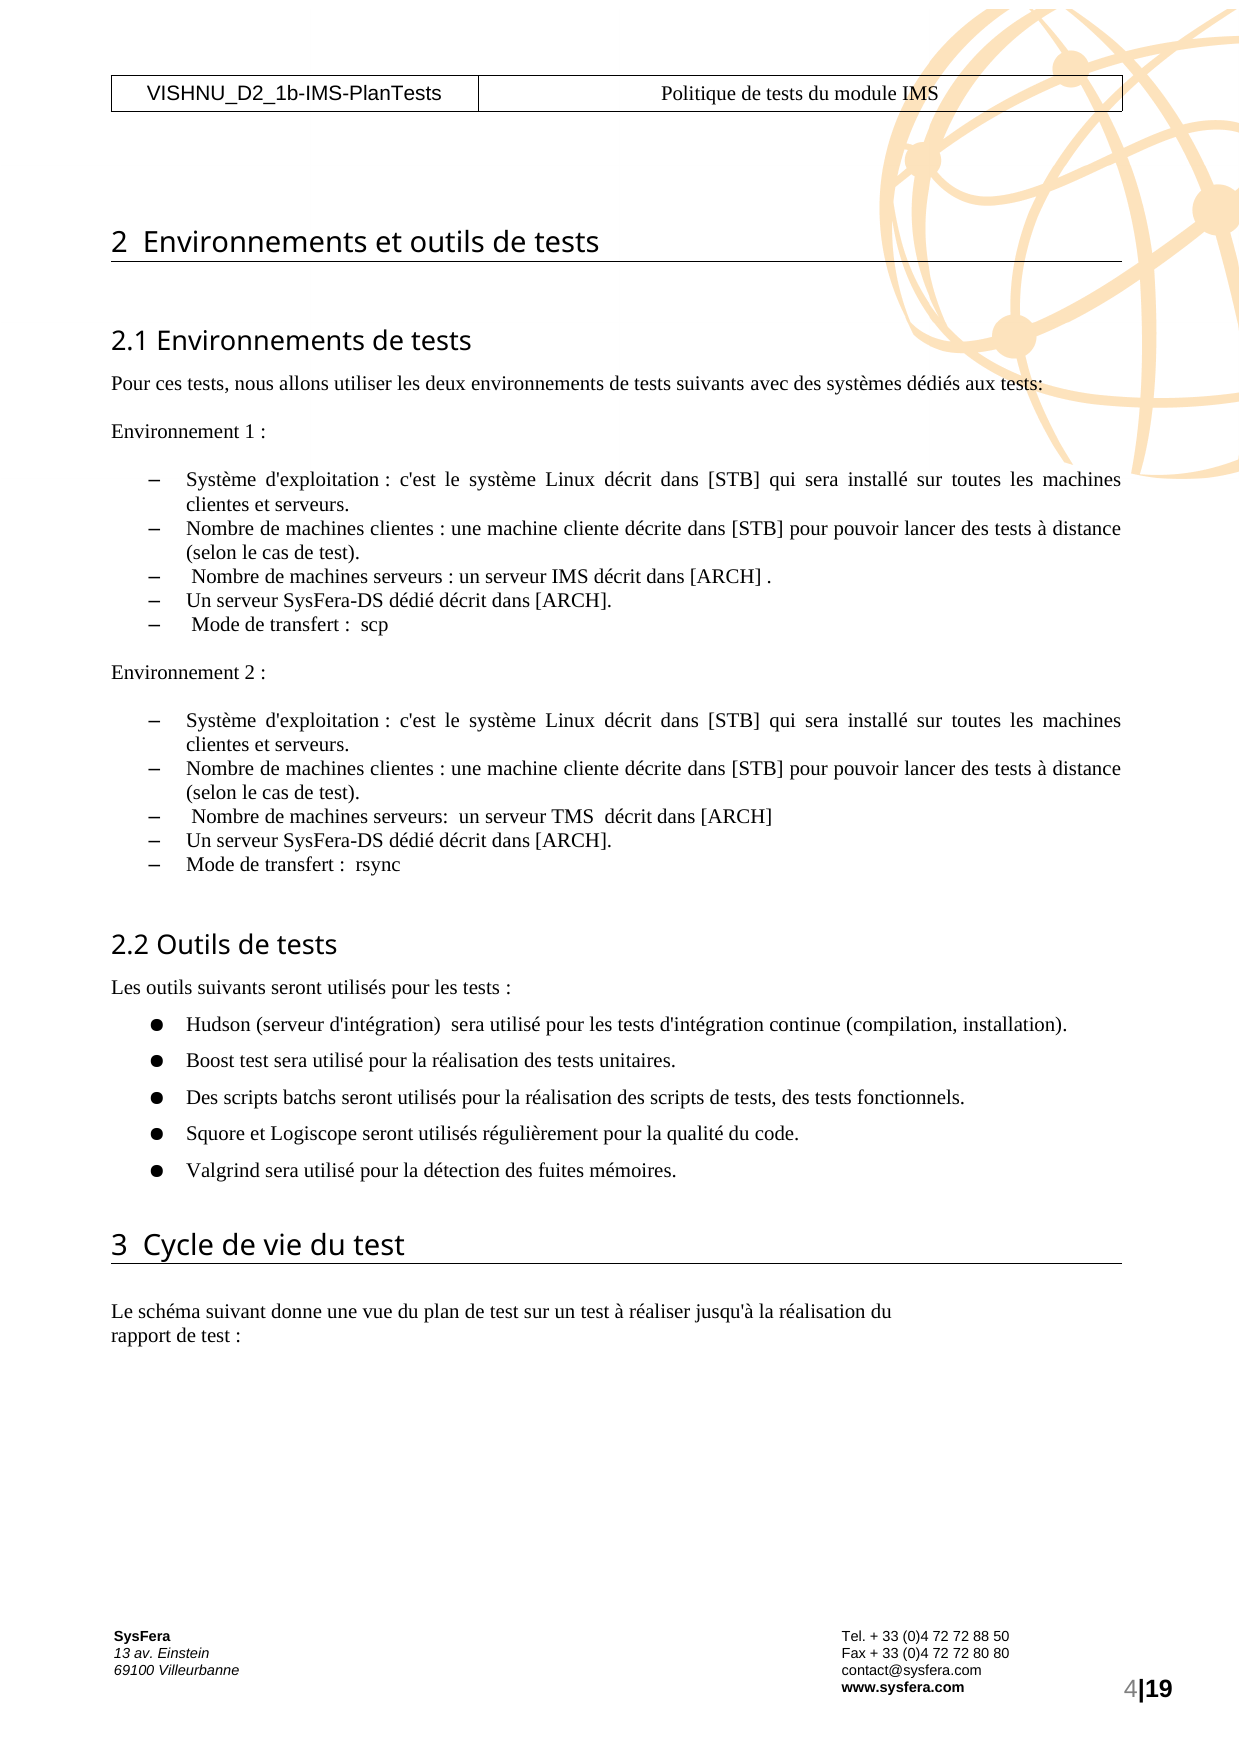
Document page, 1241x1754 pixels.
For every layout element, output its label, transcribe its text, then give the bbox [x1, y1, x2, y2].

list Mode de transfert : scp [148, 612, 1122, 636]
list Système d'exploitation : c'est le système Linux décrit dans [STB] qui sera installé sur toutes les machines clientes et serveurs. [148, 481, 1122, 516]
subtitle Cycle de vie du test [111, 1224, 1122, 1263]
list Système d'exploitation : c'est le système Linux décrit dans [STB] qui sera installé sur toutes les machines clientes et serveurs. [148, 708, 1122, 756]
list Mode de transfert : rsync [148, 852, 1122, 876]
text rapport de test : [111, 1323, 1122, 1347]
list Valgrind sera utilisé pour la détection des fuites mémoires. [148, 1158, 1122, 1182]
list Hudson (serveur d'intégration) sera utilisé pour les tests d'intégration continue (compilation, installation). [148, 1011, 1122, 1036]
list Nombre de machines clientes : une machine cliente décrite dans [STB] pour pouvoir lancer des tests à distance (selon le cas de test). [148, 756, 1122, 804]
subtitle Outils de tests [111, 926, 1122, 962]
text Environnement 2 : [111, 660, 1122, 684]
list Un serveur SysFera-DS dédié décrit dans [ARCH]. [148, 588, 1122, 612]
list Squore et Logiscope seront utilisés régulièrement pour la qualité du code. [148, 1121, 1122, 1145]
list Un serveur SysFera-DS dédié décrit dans [ARCH]. [148, 828, 1122, 852]
text Le schéma suivant donne une vue du plan de test sur un test à réaliser jusqu'à la réalisation du [111, 1299, 1122, 1323]
list Nombre de machines serveurs: un serveur TMS décrit dans [ARCH] [148, 804, 1122, 828]
list Boost test sera utilisé pour la réalisation des tests unitaires. [148, 1048, 1122, 1072]
picture [1, 9, 1239, 479]
list Nombre de machines serveurs : un serveur IMS décrit dans [ARCH] . [148, 564, 1122, 588]
list Des scripts batchs seront utilisés pour la réalisation des scripts de tests, des tests fonctionnels. [148, 1084, 1122, 1109]
text Les outils suivants seront utilisés pour les tests : [111, 975, 1122, 999]
list Nombre de machines clientes : une machine cliente décrite dans [STB] pour pouvoir lancer des tests à distance (selon le cas de test). [148, 516, 1122, 564]
